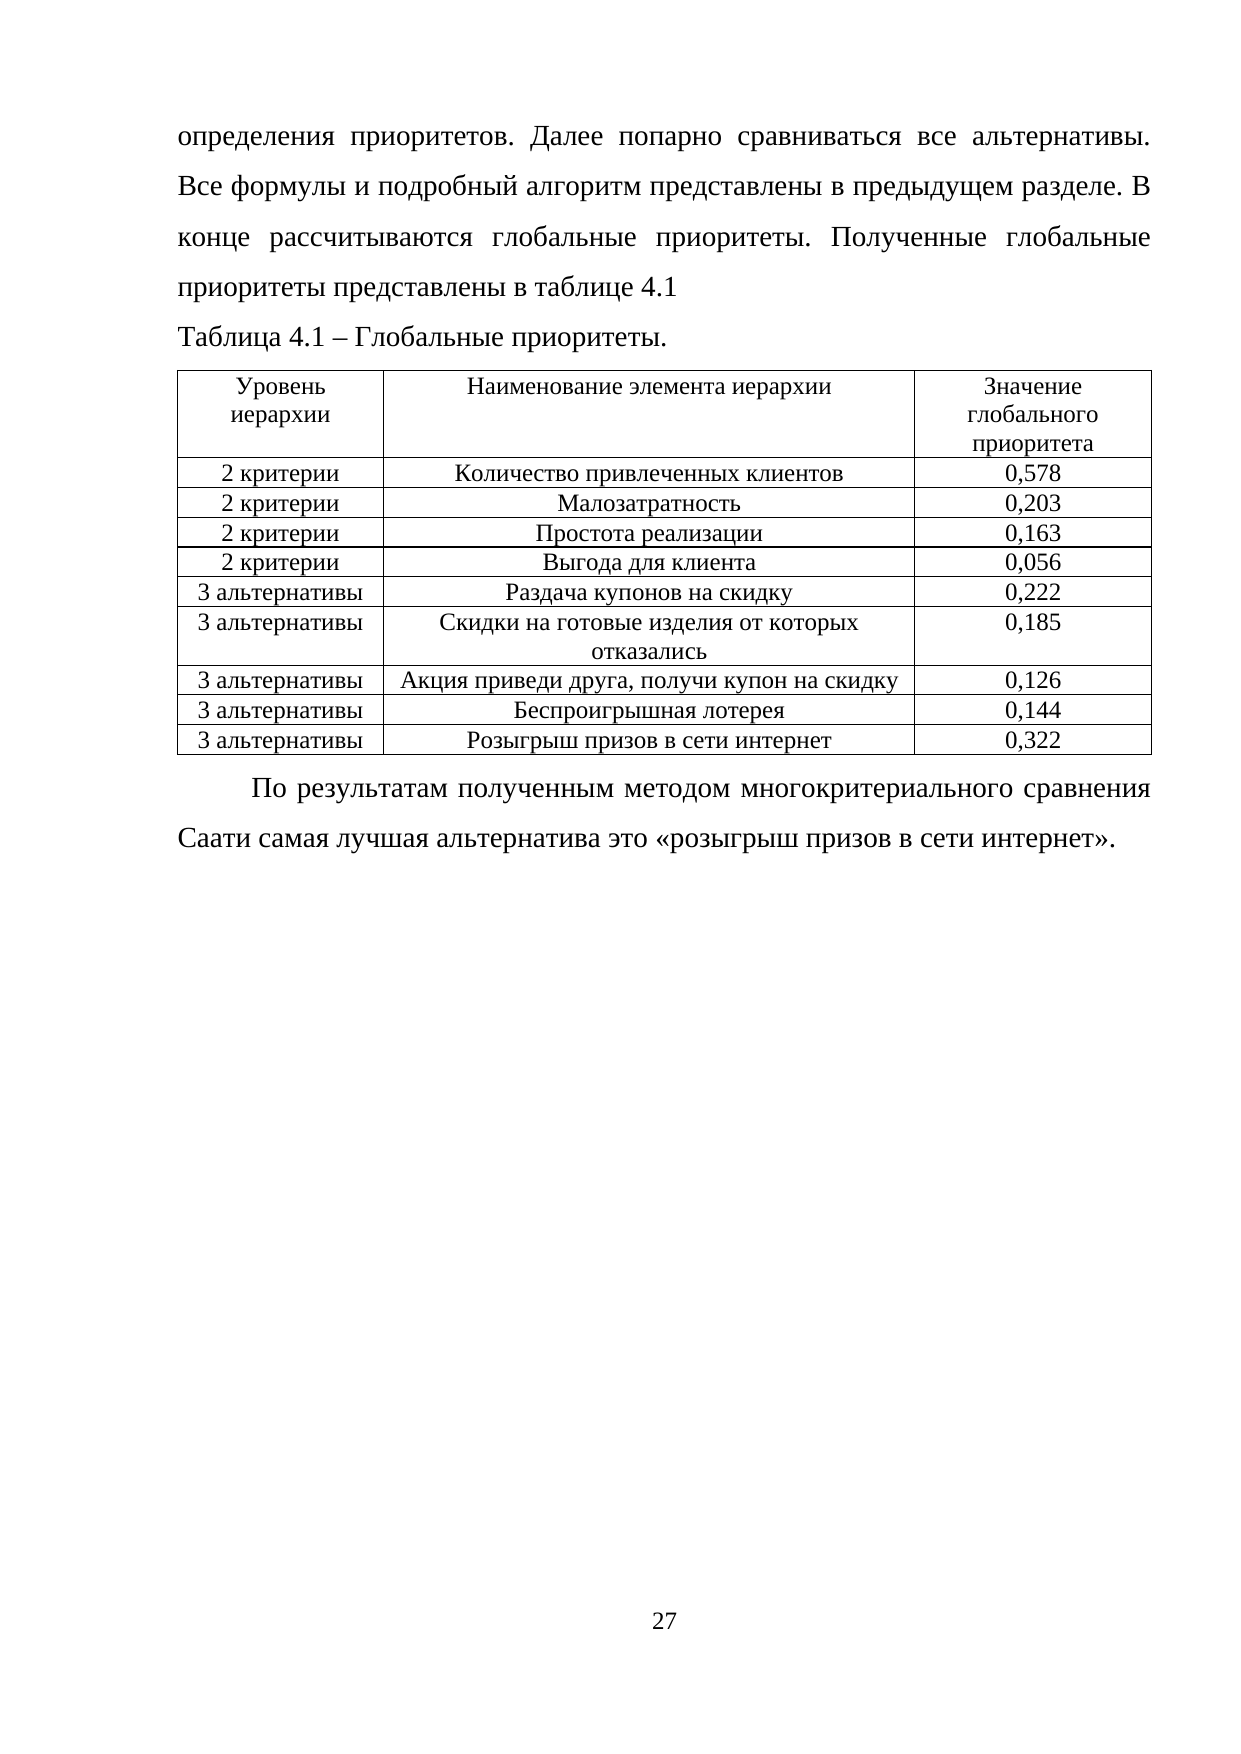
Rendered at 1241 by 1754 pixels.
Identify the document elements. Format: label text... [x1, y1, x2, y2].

text определения приоритетов. Далее попарно сравниваться все альтернативы. Все формулы и подробный алгоритм представлены в предыдущем разделе. В конце рассчитываются глобальные приоритеты. Полученные глобальные приоритеты представлены в таблице 4.1 [177, 118, 1152, 303]
table_cell Простота реализации [384, 518, 914, 546]
table_cell Количество привлеченных клиентов [384, 458, 914, 487]
table_cell 3 альтернативы [178, 695, 383, 724]
table_cell Розыгрыш призов в сети интернет [384, 725, 914, 754]
table_cell 0,185 [915, 607, 1151, 664]
text Таблица 4.1 – Глобальные приоритеты. [177, 319, 1152, 353]
table_cell 0,144 [915, 695, 1151, 724]
table_cell 2 критерии [178, 458, 383, 487]
table_cell Акция приведи друга, получи купон на скидку [384, 666, 914, 694]
table_cell 0,163 [915, 518, 1151, 546]
table_cell Беспроигрышная лотерея [384, 695, 914, 724]
table_header Наименование элемента иерархии [384, 371, 914, 457]
table_cell 0,126 [915, 666, 1151, 694]
table_cell 0,056 [915, 548, 1151, 576]
table_cell 3 альтернативы [178, 725, 383, 754]
table_cell 0,322 [915, 725, 1151, 754]
table_cell Выгода для клиента [384, 548, 914, 576]
table_cell 3 альтернативы [178, 607, 383, 664]
table_header Уровень иерархии [178, 371, 383, 457]
table_cell 2 критерии [178, 488, 383, 517]
table_cell 3 альтернативы [178, 577, 383, 606]
table_cell Малозатратность [384, 488, 914, 517]
table_cell Скидки на готовые изделия от которых отказались [384, 607, 914, 664]
table_cell 0,578 [915, 458, 1151, 487]
table_cell 0,222 [915, 577, 1151, 606]
table_cell 2 критерии [178, 518, 383, 546]
text По результатам полученным методом многокритериального сравнения Саати самая лучшая альтернатива это «розыгрыш призов в сети интернет». [177, 770, 1152, 853]
table_cell 3 альтернативы [178, 666, 383, 694]
table_cell 2 критерии [178, 548, 383, 576]
table_cell Раздача купонов на скидку [384, 577, 914, 606]
table_header Значение глобального приоритета [915, 371, 1151, 457]
table_cell 0,203 [915, 488, 1151, 517]
